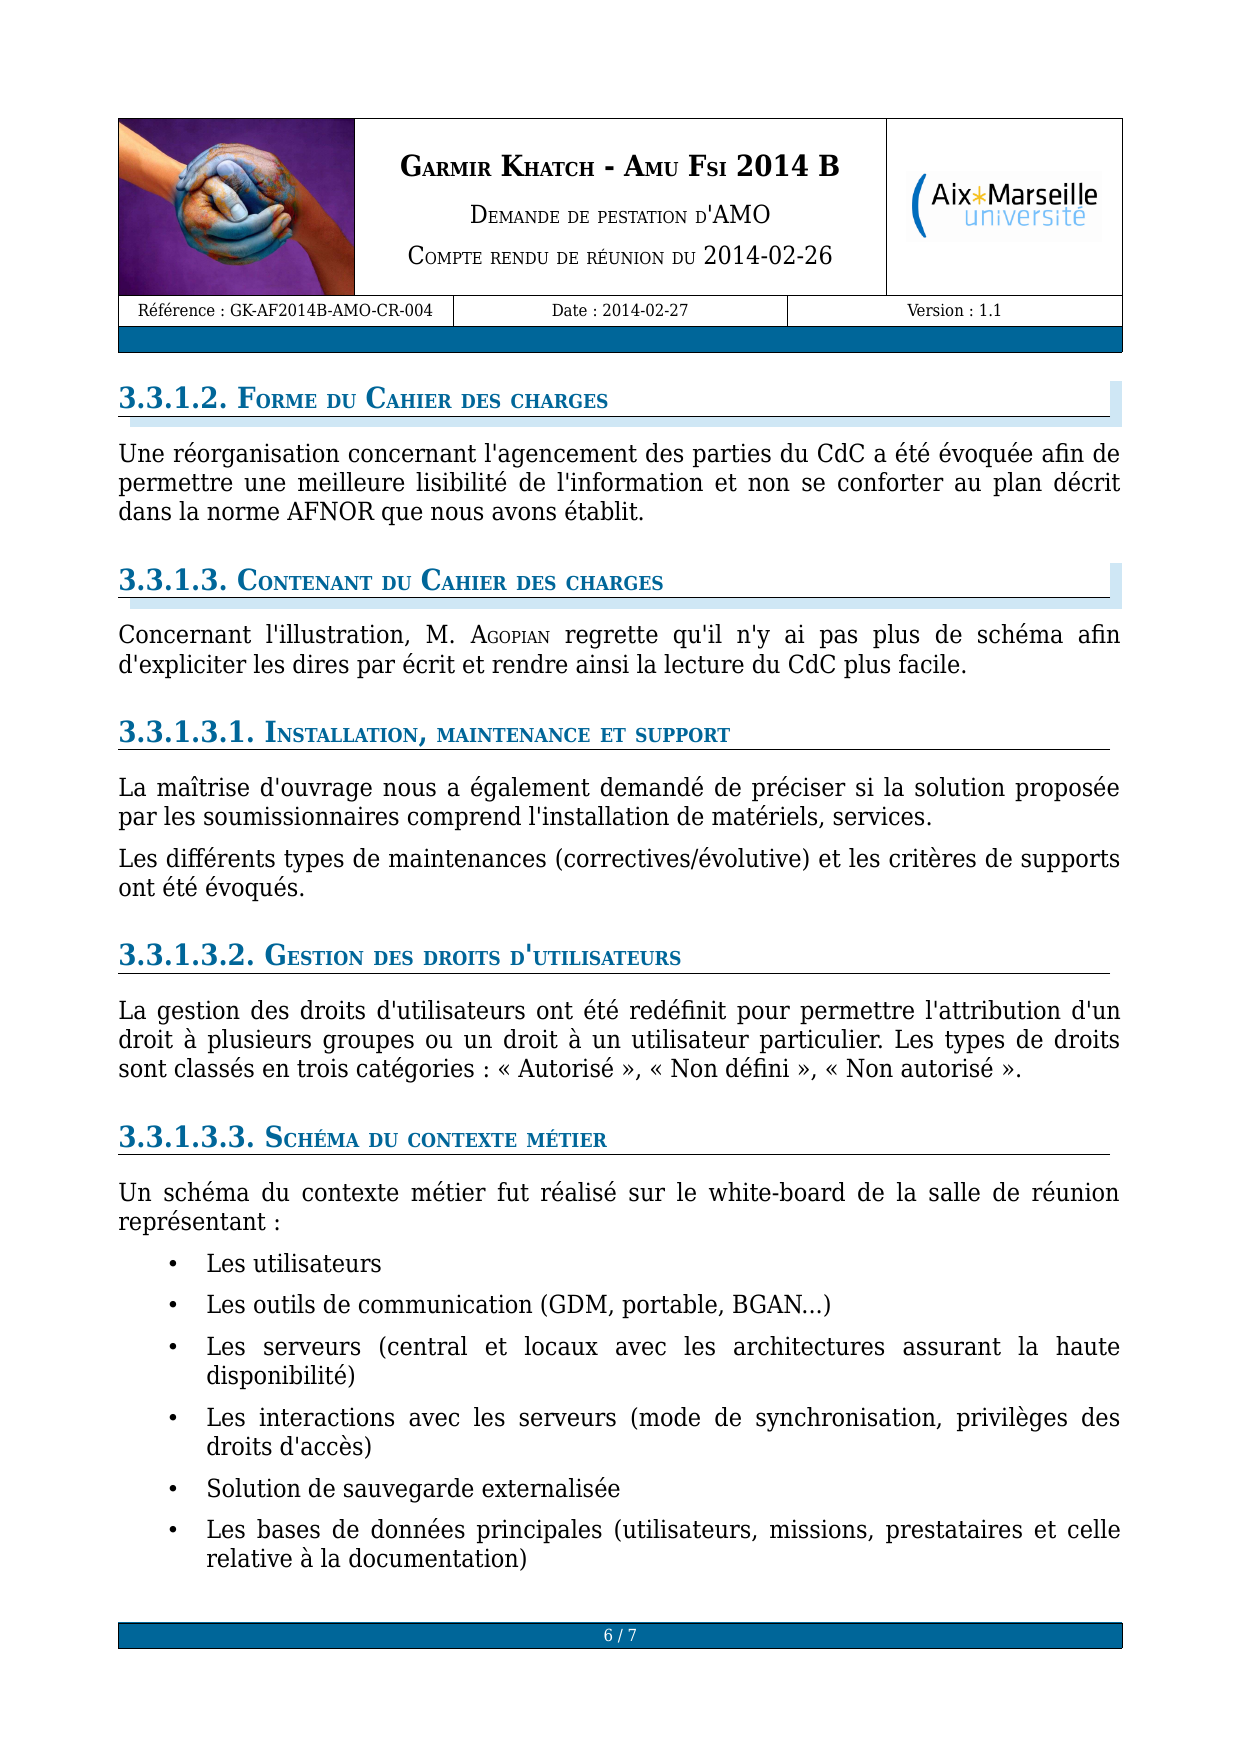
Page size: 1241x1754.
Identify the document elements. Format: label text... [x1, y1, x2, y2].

subtitle Installation, maintenance et support [118, 715, 1110, 749]
picture [887, 126, 1122, 288]
text Les différents types de maintenances (correctives/évolutive) et les critères de supports ont été évoqués. [118, 844, 1122, 902]
list Les bases de données principales (utilisateurs, missions, prestataires et celle relative à la documentation) [168, 1515, 1122, 1574]
picture [119, 119, 354, 295]
subtitle Forme du Cahier des charges [118, 381, 1110, 416]
list Les outils de communication (GDM, portable, BGAN...) [168, 1290, 1122, 1319]
subtitle Schéma du contexte métier [118, 1120, 1110, 1154]
list Les utilisateurs [168, 1249, 1122, 1278]
text Concernant l'illustration, M. Agopian regrette qu'il n'y ai pas plus de schéma afin d'expliciter les dires par écrit et rendre ainsi la lecture du CdC plus facile. [118, 621, 1122, 679]
text La gestion des droits d'utilisateurs ont été redéfinit pour permettre l'attribution d'un droit à plusieurs groupes ou un droit à un utilisateur particulier. Les types de droits sont classés en trois catégories : « Autorisé », « Non défini », « Non autorisé ». [118, 996, 1122, 1084]
text Un schéma du contexte métier fut réalisé sur le white-board de la salle de réunion représentant : [118, 1178, 1122, 1236]
text La maîtrise d'ouvrage nous a également demandé de préciser si la solution proposée par les soumissionnaires comprend l'installation de matériels, services. [118, 773, 1122, 831]
list Les interactions avec les serveurs (mode de synchronisation, privilèges des droits d'accès) [168, 1403, 1122, 1461]
list Les serveurs (central et locaux avec les architectures assurant la haute disponibilité) [168, 1332, 1122, 1390]
subtitle Contenant du Cahier des charges [118, 563, 1110, 597]
list Solution de sauvegarde externalisée [168, 1474, 1122, 1503]
subtitle Gestion des droits d'utilisateurs [118, 938, 1110, 973]
text Une réorganisation concernant l'agencement des parties du CdC a été évoquée afin de permettre une meilleure lisibilité de l'information et non se conforter au plan décrit dans la norme AFNOR que nous avons établit. [118, 439, 1122, 527]
